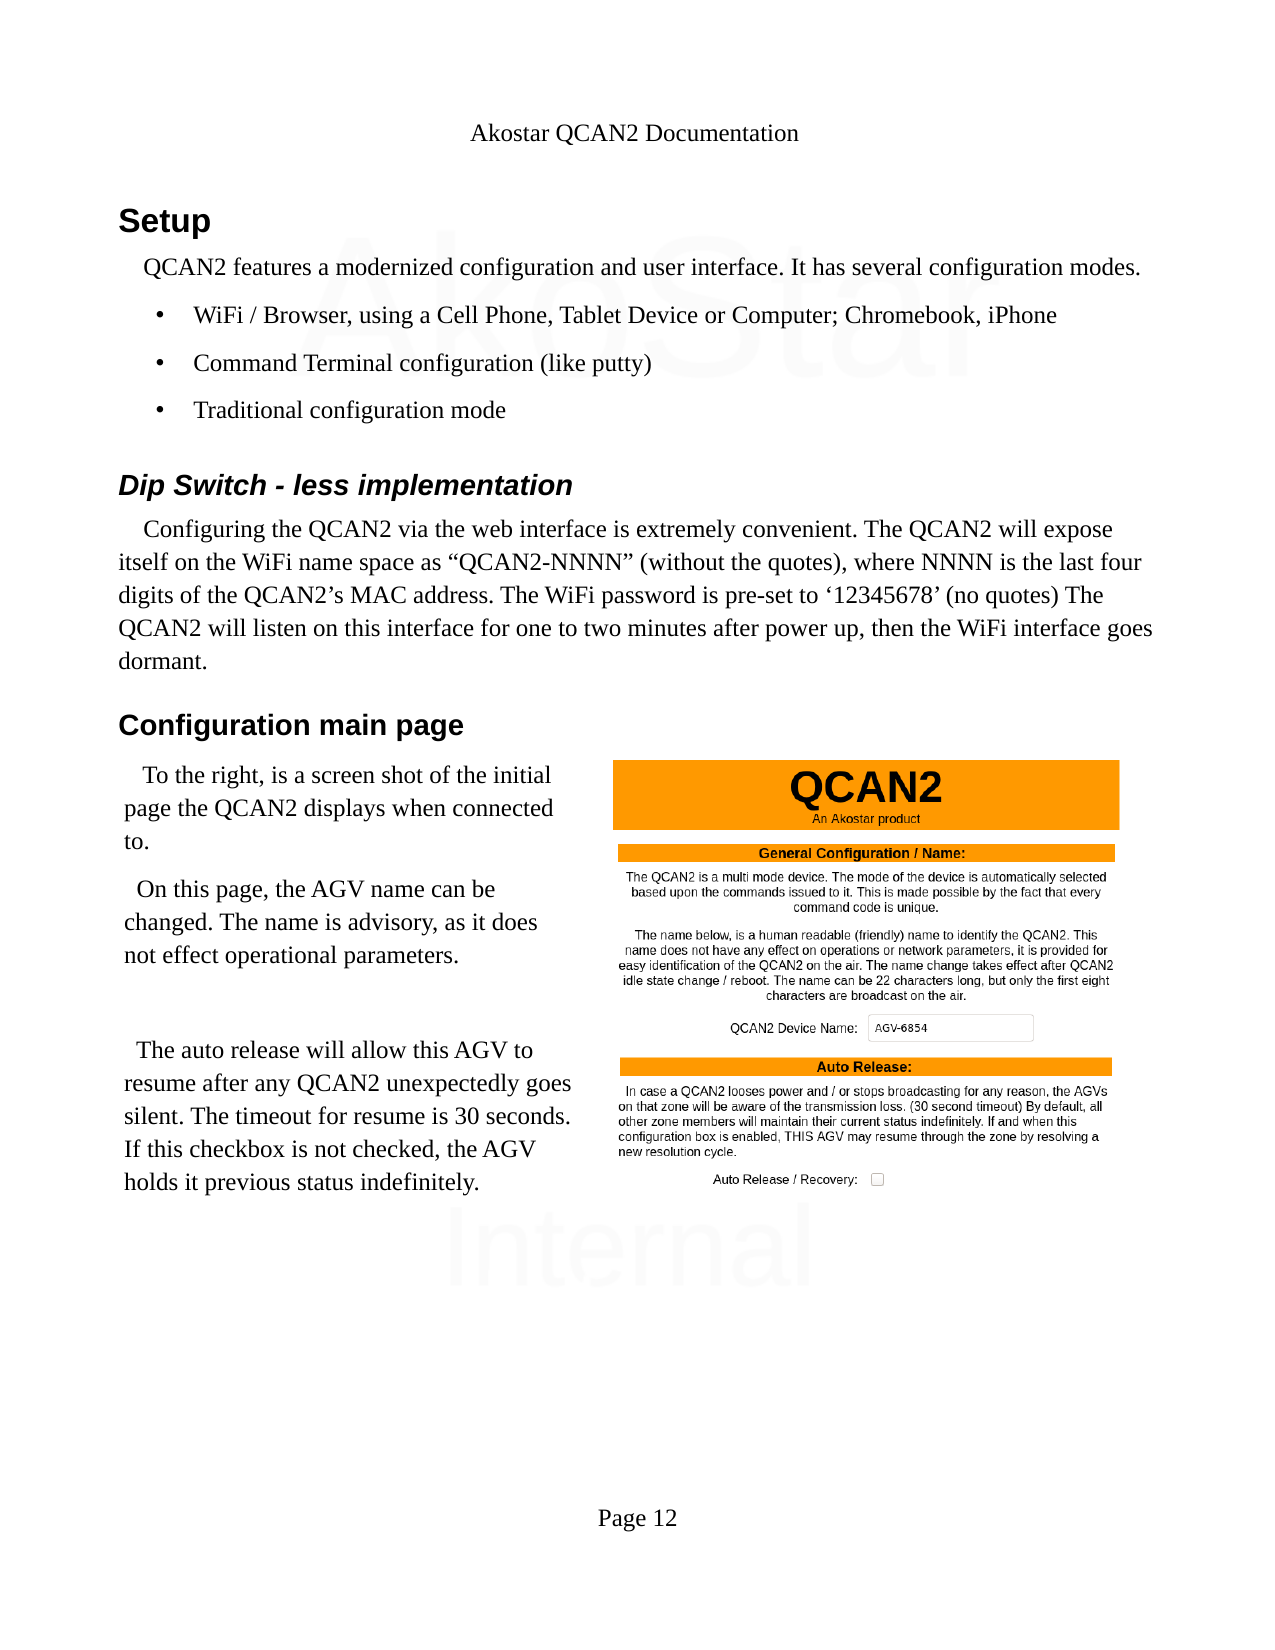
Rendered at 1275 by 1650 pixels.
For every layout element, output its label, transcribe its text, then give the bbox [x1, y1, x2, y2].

text Configuring the QCAN2 via the web interface is extremely convenient. The QCAN2 will expose itself on the WiFi name space as “QCAN2-NNNN” (without the quotes), where NNNN is the last four digits of the QCAN2’s MAC address. The WiFi password is pre-set to ‘12345678’ (no quotes) The QCAN2 will listen on this interface for one to two minutes after power up, then the WiFi interface goes dormant. [118, 514, 1157, 675]
list WiFi / Browser, using a Cell Phone, Tablet Device or Computer; Chromebook, iPhone [156, 300, 1157, 329]
subtitle Dip Switch - less implementation [118, 468, 1157, 501]
subtitle Configuration main page [118, 708, 1157, 742]
table_header [578, 755, 1157, 1236]
list Traditional configuration mode [156, 395, 1157, 424]
list Command Terminal configuration (like putty) [156, 348, 1157, 376]
subtitle Setup [118, 201, 1157, 240]
picture [611, 760, 1123, 1202]
table_header To the right, is a screen shot of the initial page the QCAN2 displays when connected to. On this page, the AGV name can be changed. The name is advisory, as it does not effect operational parameters. The auto release will allow this AGV to resume after any QCAN2 unexpectedly goes silent. The timeout for resume is 30 seconds. If this checkbox is not checked, the AGV holds it previous status indefinitely. [118, 755, 578, 1236]
text QCAN2 features a modernized configuration and user interface. It has several configuration modes. [118, 252, 1157, 281]
